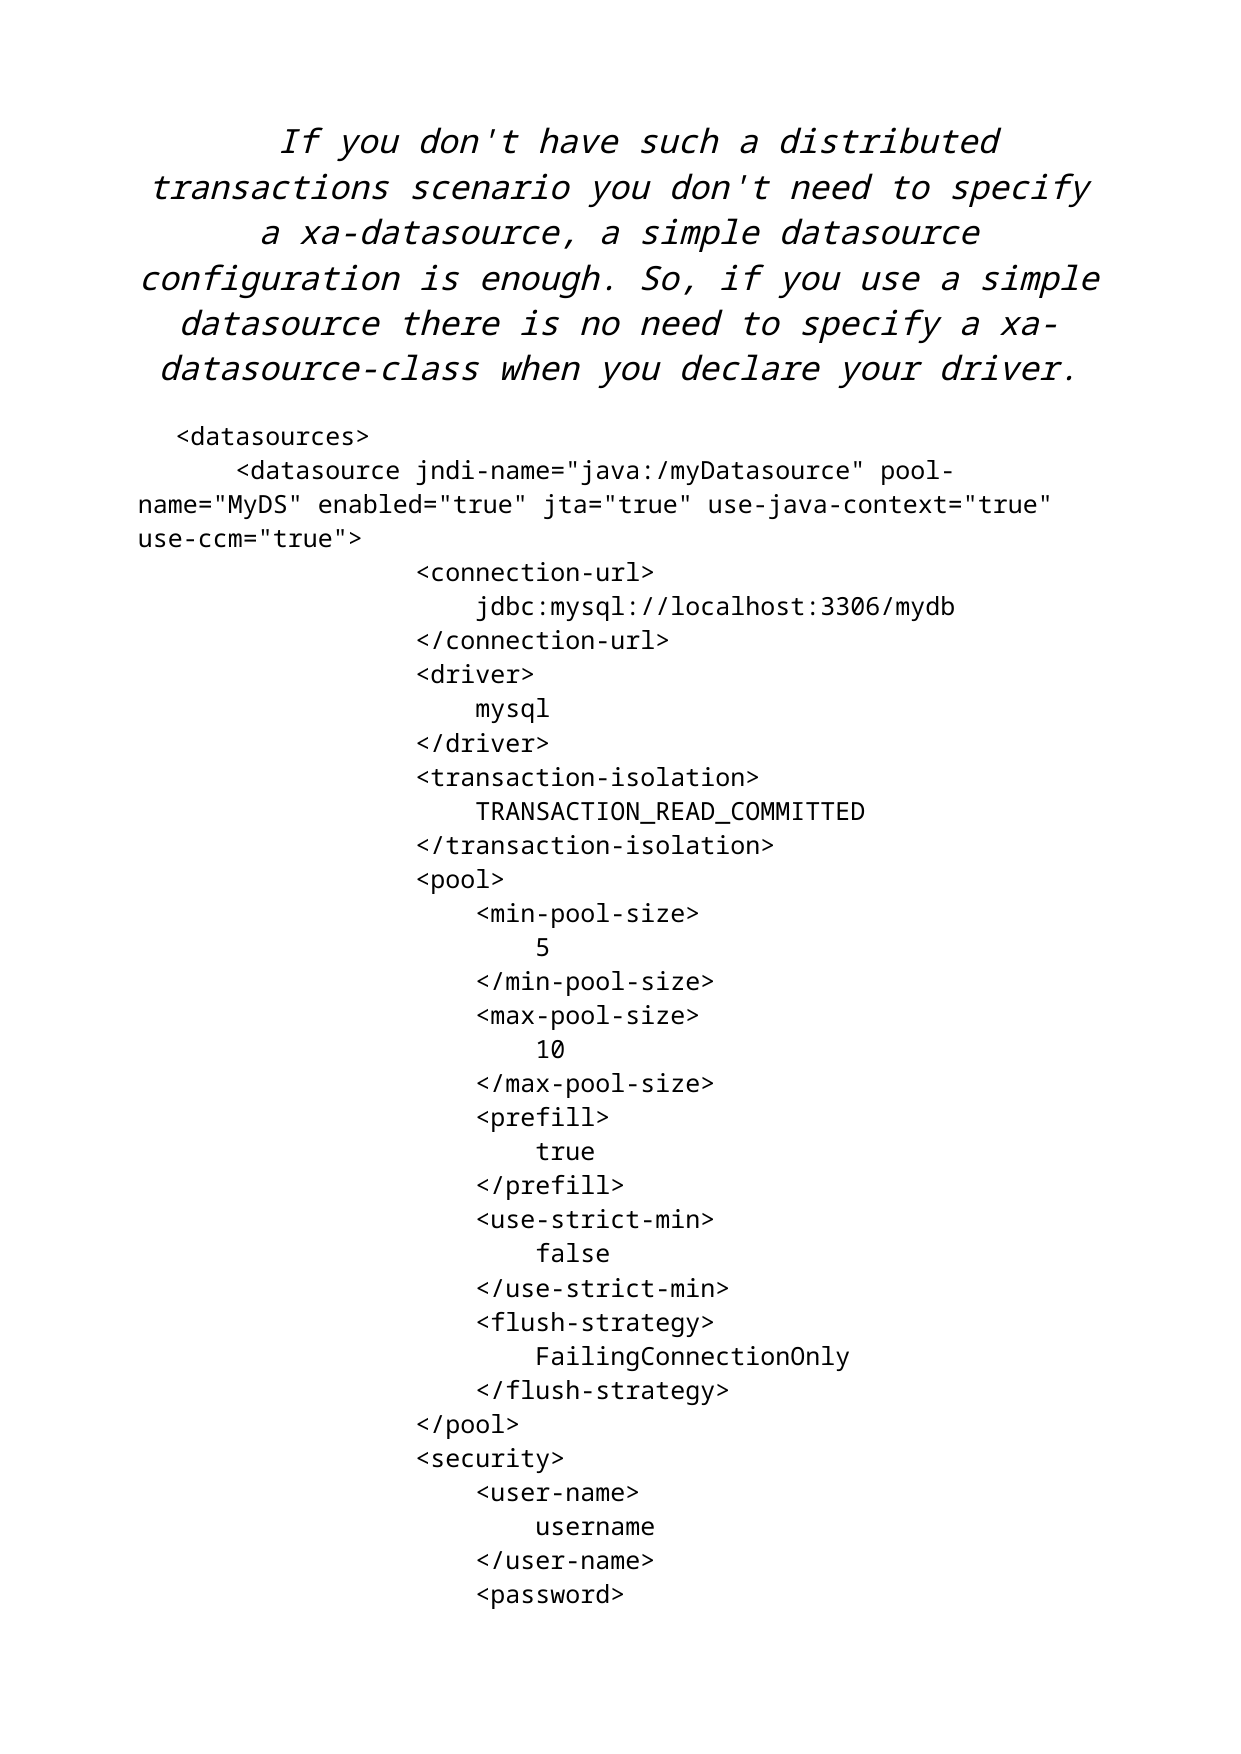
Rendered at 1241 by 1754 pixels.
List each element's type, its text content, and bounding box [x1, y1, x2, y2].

text TRANSACTION_READ_COMMITTED [138, 793, 1103, 827]
text </connection-url> [138, 623, 1103, 657]
text <prefill> [138, 1100, 1103, 1134]
text </pool> [138, 1406, 1103, 1441]
text jdbc:mysql://localhost:3306/mydb [138, 589, 1103, 623]
text </driver> [138, 725, 1103, 759]
text </prefill> [138, 1168, 1103, 1202]
text <min-pool-size> [138, 896, 1103, 929]
text <transaction-isolation> [138, 759, 1103, 793]
text </min-pool-size> [138, 964, 1103, 998]
text If you don't have such a distributed transactions scenario you don't need to specify a xa-datasource, a simple datasource configuration is enough. So, if you use a simple datasource there is no need to specify a xa-datasource-class when you declare your driver. [138, 118, 1103, 391]
text mysql [138, 691, 1103, 725]
text <flush-strategy> [138, 1304, 1103, 1338]
text </user-name> [138, 1543, 1103, 1577]
text <driver> [138, 657, 1103, 691]
text 10 [138, 1032, 1103, 1066]
text username [138, 1509, 1103, 1543]
text <datasource jndi-name="java:/myDatasource" pool-name="MyDS" enabled="true" jta="true" use-java-context="true" use-ccm="true"> [138, 453, 1103, 555]
text true [138, 1134, 1103, 1168]
text <connection-url> [138, 555, 1103, 589]
text <max-pool-size> [138, 998, 1103, 1032]
text <datasources> [138, 419, 1103, 453]
text <use-strict-min> [138, 1202, 1103, 1236]
text 5 [138, 929, 1103, 964]
text false [138, 1236, 1103, 1270]
text <password> [138, 1577, 1103, 1611]
text </use-strict-min> [138, 1270, 1103, 1304]
text <user-name> [138, 1474, 1103, 1509]
text FailingConnectionOnly [138, 1338, 1103, 1372]
text </max-pool-size> [138, 1066, 1103, 1100]
text </flush-strategy> [138, 1372, 1103, 1406]
text <pool> [138, 861, 1103, 896]
text <security> [138, 1441, 1103, 1474]
text </transaction-isolation> [138, 827, 1103, 861]
